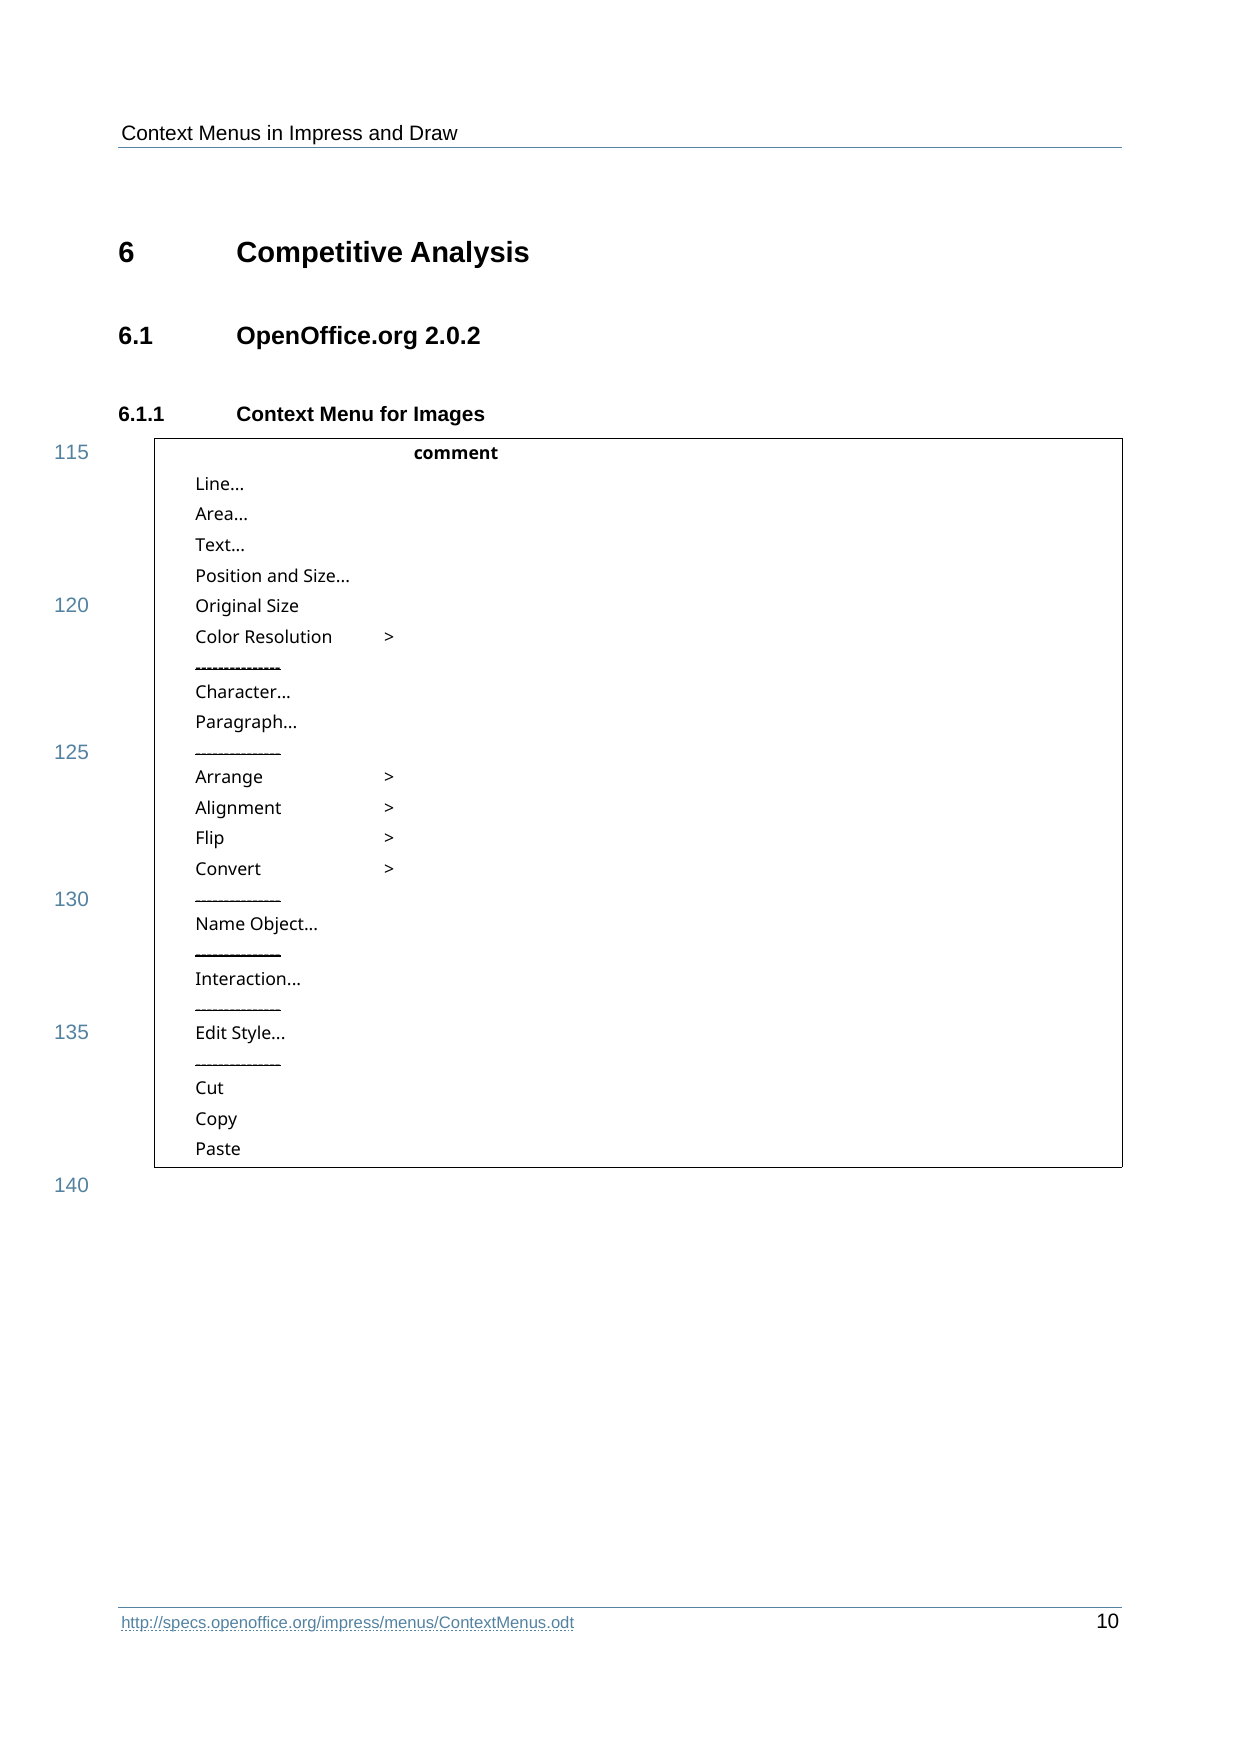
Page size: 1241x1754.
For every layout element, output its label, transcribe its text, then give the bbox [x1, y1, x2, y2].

text Color Resolution > [155, 618, 1122, 648]
text Copy [155, 1100, 1122, 1130]
title comment [155, 439, 1122, 465]
subtitle Context Menu for Images [118, 403, 1122, 426]
text Convert > [155, 850, 1122, 881]
text Name Object... [155, 905, 1122, 935]
text Original Size [155, 588, 1122, 618]
text Alignment > [155, 789, 1122, 819]
text Character... [155, 673, 1122, 703]
text Edit Style... [155, 1015, 1122, 1045]
text --------------- [155, 991, 1122, 1015]
text Paragraph... [155, 704, 1122, 734]
text Line... [155, 465, 1122, 495]
text Flip > [155, 820, 1122, 850]
text Position and Size... [155, 557, 1122, 587]
subtitle OpenOffice.org 2.0.2 [118, 322, 1122, 349]
subtitle Competitive Analysis [118, 236, 1122, 268]
text --------------- [155, 649, 1122, 673]
text Cut [155, 1069, 1122, 1100]
text Area... [155, 496, 1122, 526]
text --------------- [155, 881, 1122, 905]
text --------------- [155, 1045, 1122, 1069]
text Arrange > [155, 758, 1122, 789]
text --------------- [155, 734, 1122, 758]
text Interaction... [155, 960, 1122, 990]
text Paste [155, 1131, 1122, 1167]
text --------------- [155, 936, 1122, 960]
text Text... [155, 526, 1122, 557]
